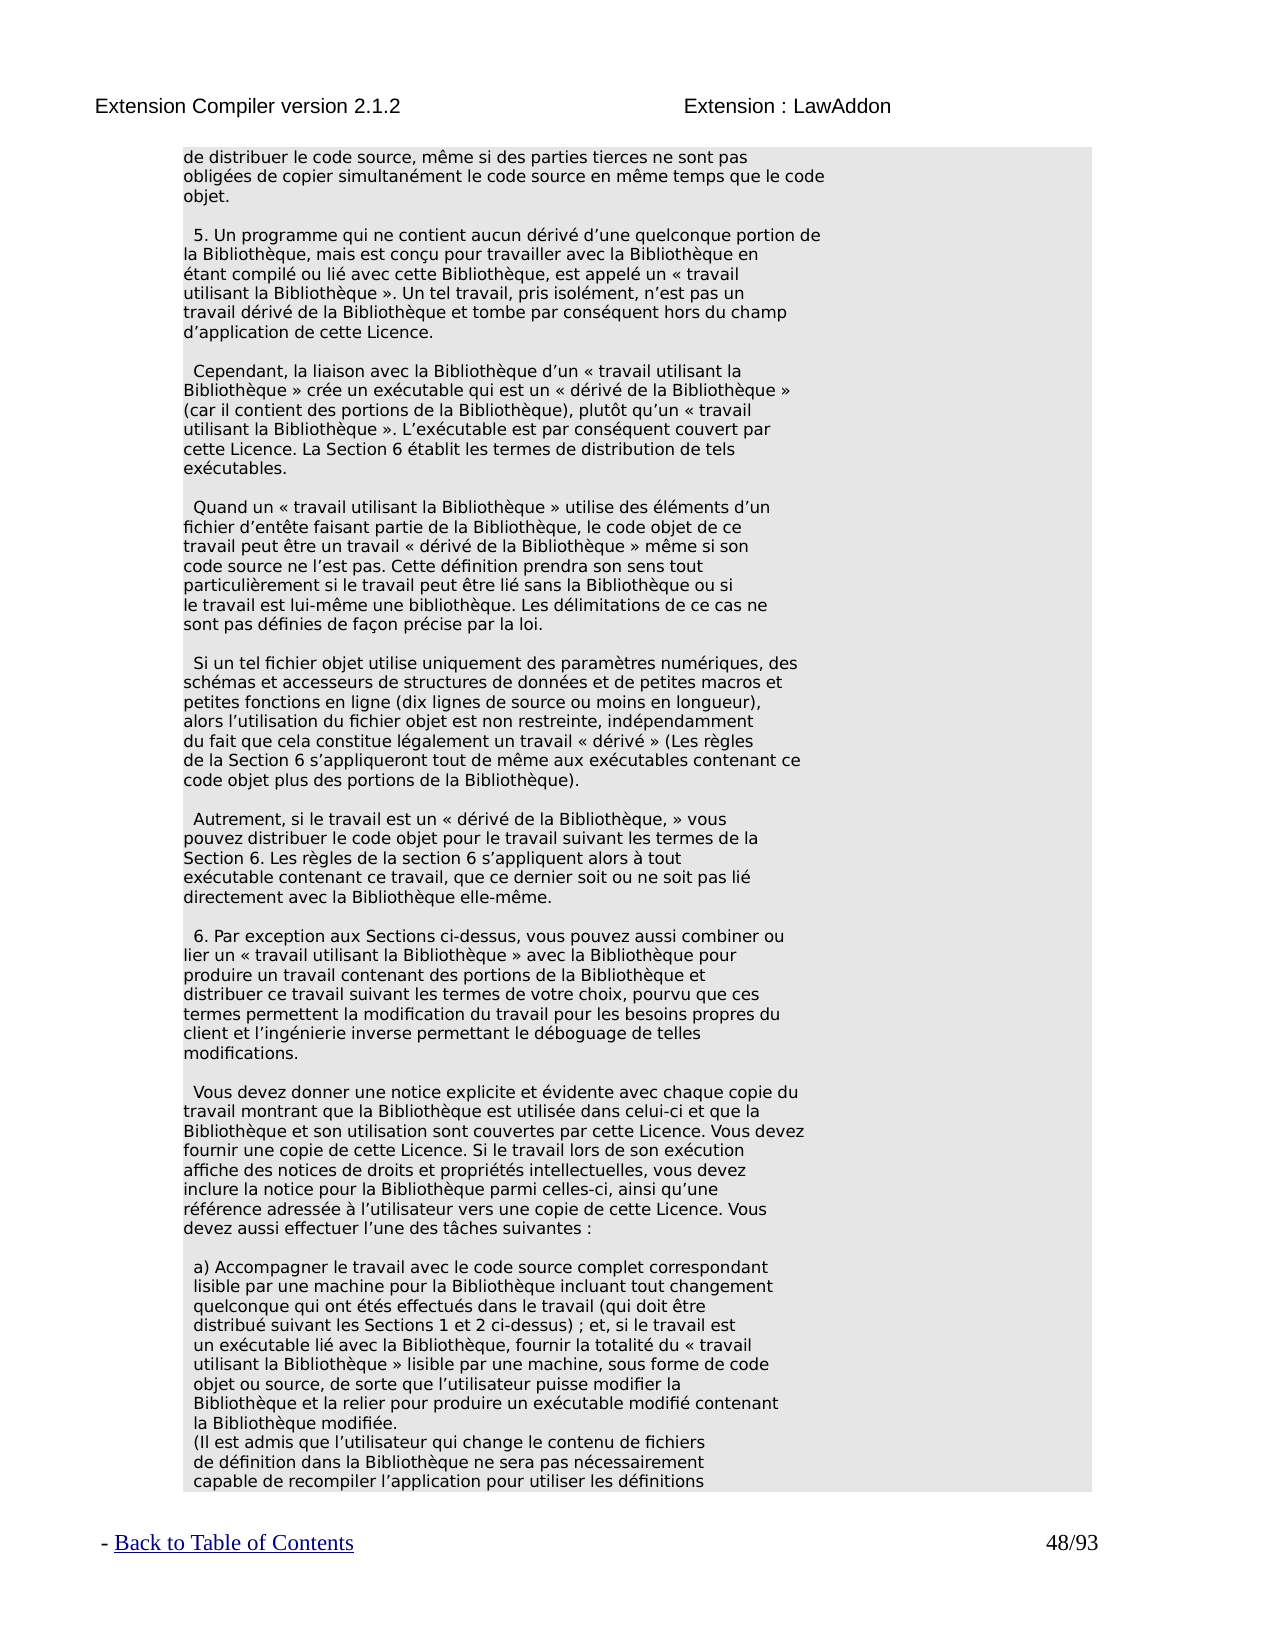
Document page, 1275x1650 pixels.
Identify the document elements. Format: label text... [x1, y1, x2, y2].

text alors l’utilisation du fichier objet est non restreinte, indépendamment [183, 712, 1092, 732]
text fichier d’entête faisant partie de la Bibliothèque, le code objet de ce [183, 518, 1092, 537]
text un exécutable lié avec la Bibliothèque, fournir la totalité du « travail [183, 1336, 1092, 1355]
text cette Licence. La Section 6 établit les termes de distribution de tels [183, 440, 1092, 459]
text travail peut être un travail « dérivé de la Bibliothèque » même si son [183, 537, 1092, 557]
text client et l’ingénierie inverse permettant le déboguage de telles [183, 1024, 1092, 1043]
text utilisant la Bibliothèque ». Un tel travail, pris isolément, n’est pas un [183, 284, 1092, 303]
text code source ne l’est pas. Cette définition prendra son sens tout [183, 557, 1092, 576]
text sont pas définies de façon précise par la loi. [183, 615, 1092, 634]
text fournir une copie de cette Licence. Si le travail lors de son exécution [183, 1141, 1092, 1160]
text distribué suivant les Sections 1 et 2 ci-dessus) ; et, si le travail est [183, 1316, 1092, 1336]
text distribuer ce travail suivant les termes de votre choix, pourvu que ces [183, 985, 1092, 1004]
text du fait que cela constitue légalement un travail « dérivé » (Les règles [183, 732, 1092, 751]
text (car il contient des portions de la Bibliothèque), plutôt qu’un « travail [183, 401, 1092, 420]
text objet ou source, de sorte que l’utilisateur puisse modifier la [183, 1375, 1092, 1394]
text code objet plus des portions de la Bibliothèque). [183, 771, 1092, 790]
text Quand un « travail utilisant la Bibliothèque » utilise des éléments d’un [183, 498, 1092, 518]
text d’application de cette Licence. [183, 323, 1092, 342]
text devez aussi effectuer l’une des tâches suivantes : [183, 1219, 1092, 1238]
text Bibliothèque et son utilisation sont couvertes par cette Licence. Vous devez [183, 1121, 1092, 1141]
text travail montrant que la Bibliothèque est utilisée dans celui-ci et que la [183, 1102, 1092, 1121]
text de distribuer le code source, même si des parties tierces ne sont pas [183, 147, 1092, 167]
text étant compilé ou lié avec cette Bibliothèque, est appelé un « travail [183, 264, 1092, 284]
text petites fonctions en ligne (dix lignes de source ou moins en longueur), [183, 693, 1092, 712]
text lier un « travail utilisant la Bibliothèque » avec la Bibliothèque pour [183, 946, 1092, 966]
text de définition dans la Bibliothèque ne sera pas nécessairement [183, 1453, 1092, 1472]
text schémas et accesseurs de structures de données et de petites macros et [183, 673, 1092, 693]
text objet. [183, 186, 1092, 206]
text Autrement, si le travail est un « dérivé de la Bibliothèque, » vous [183, 810, 1092, 829]
text la Bibliothèque, mais est conçu pour travailler avec la Bibliothèque en [183, 245, 1092, 264]
text Vous devez donner une notice explicite et évidente avec chaque copie du [183, 1082, 1092, 1102]
text termes permettent la modification du travail pour les besoins propres du [183, 1004, 1092, 1024]
text particulièrement si le travail peut être lié sans la Bibliothèque ou si [183, 576, 1092, 596]
text obligées de copier simultanément le code source en même temps que le code [183, 167, 1092, 186]
text utilisant la Bibliothèque ». L’exécutable est par conséquent couvert par [183, 420, 1092, 440]
text capable de recompiler l’application pour utiliser les définitions [183, 1472, 1092, 1492]
text (Il est admis que l’utilisateur qui change le contenu de fichiers [183, 1433, 1092, 1453]
text la Bibliothèque modifiée. [183, 1414, 1092, 1433]
text produire un travail contenant des portions de la Bibliothèque et [183, 966, 1092, 985]
text exécutables. [183, 459, 1092, 479]
text modifications. [183, 1043, 1092, 1063]
text utilisant la Bibliothèque » lisible par une machine, sous forme de code [183, 1355, 1092, 1375]
text de la Section 6 s’appliqueront tout de même aux exécutables contenant ce [183, 751, 1092, 771]
text directement avec la Bibliothèque elle-même. [183, 888, 1092, 907]
text Cependant, la liaison avec la Bibliothèque d’un « travail utilisant la [183, 362, 1092, 381]
text Section 6. Les règles de la section 6 s’appliquent alors à tout [183, 849, 1092, 868]
text exécutable contenant ce travail, que ce dernier soit ou ne soit pas lié [183, 868, 1092, 888]
text affiche des notices de droits et propriétés intellectuelles, vous devez [183, 1160, 1092, 1180]
text Bibliothèque et la relier pour produire un exécutable modifié contenant [183, 1394, 1092, 1414]
text 5. Un programme qui ne contient aucun dérivé d’une quelconque portion de [183, 225, 1092, 245]
text a) Accompagner le travail avec le code source complet correspondant [183, 1258, 1092, 1277]
text Si un tel fichier objet utilise uniquement des paramètres numériques, des [183, 654, 1092, 673]
text quelconque qui ont étés effectués dans le travail (qui doit être [183, 1297, 1092, 1316]
text inclure la notice pour la Bibliothèque parmi celles-ci, ainsi qu’une [183, 1180, 1092, 1199]
text le travail est lui-même une bibliothèque. Les délimitations de ce cas ne [183, 596, 1092, 615]
text référence adressée à l’utilisateur vers une copie de cette Licence. Vous [183, 1199, 1092, 1219]
text Bibliothèque » crée un exécutable qui est un « dérivé de la Bibliothèque » [183, 381, 1092, 401]
text 6. Par exception aux Sections ci-dessus, vous pouvez aussi combiner ou [183, 927, 1092, 946]
text lisible par une machine pour la Bibliothèque incluant tout changement [183, 1277, 1092, 1297]
text pouvez distribuer le code objet pour le travail suivant les termes de la [183, 829, 1092, 849]
text travail dérivé de la Bibliothèque et tombe par conséquent hors du champ [183, 303, 1092, 323]
